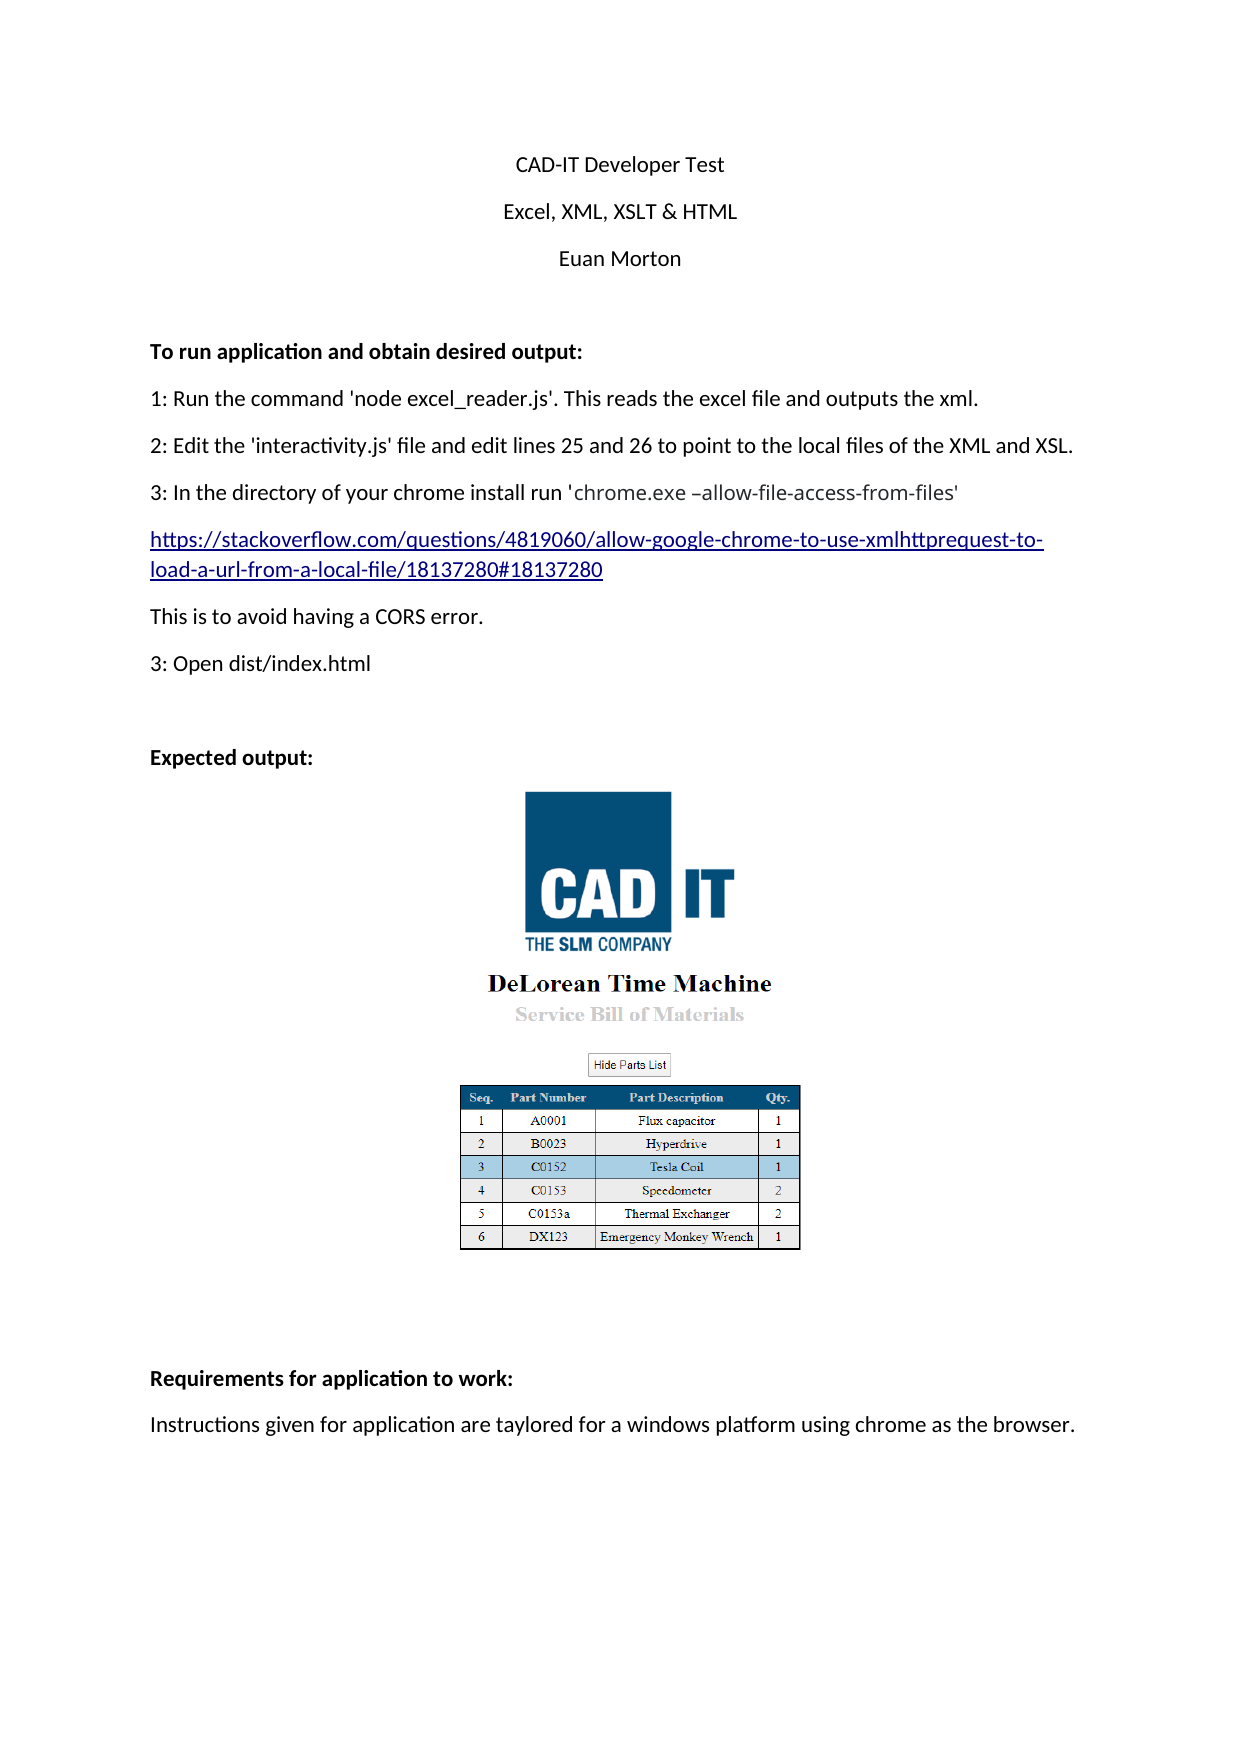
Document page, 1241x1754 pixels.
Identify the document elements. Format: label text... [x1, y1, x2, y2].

text 3: Open dist/index.html [150, 649, 1090, 677]
text Expected output: [150, 743, 1090, 771]
text Instructions given for application are taylored for a windows platform using chrome as the browser. [150, 1411, 1090, 1438]
text This is to avoid having a CORS error. [150, 602, 1090, 630]
text 3: In the directory of your chrome install run 'chrome.exe –allow-file-access-from-files' [150, 478, 1090, 506]
text Requirements for application to work: [150, 1364, 1090, 1392]
text CAD-IT Developer Test [150, 150, 1090, 178]
text 1: Run the command 'node excel_reader.js'. This reads the excel file and outputs the xml. [150, 384, 1090, 412]
text 2: Edit the 'interactivity.js' file and edit lines 25 and 26 to point to the local files of the XML and XSL. [150, 431, 1090, 459]
picture [416, 789, 825, 1268]
text To run application and obtain desired output: [150, 337, 1090, 366]
text Excel, XML, XSLT & HTML [150, 197, 1090, 225]
text Euan Morton [150, 244, 1090, 272]
text https://stackoverflow.com/questions/4819060/allow-google-chrome-to-use-xmlhttprequest-to-load-a-url-from-a-local-file/18137280#18137280 [150, 525, 1090, 583]
